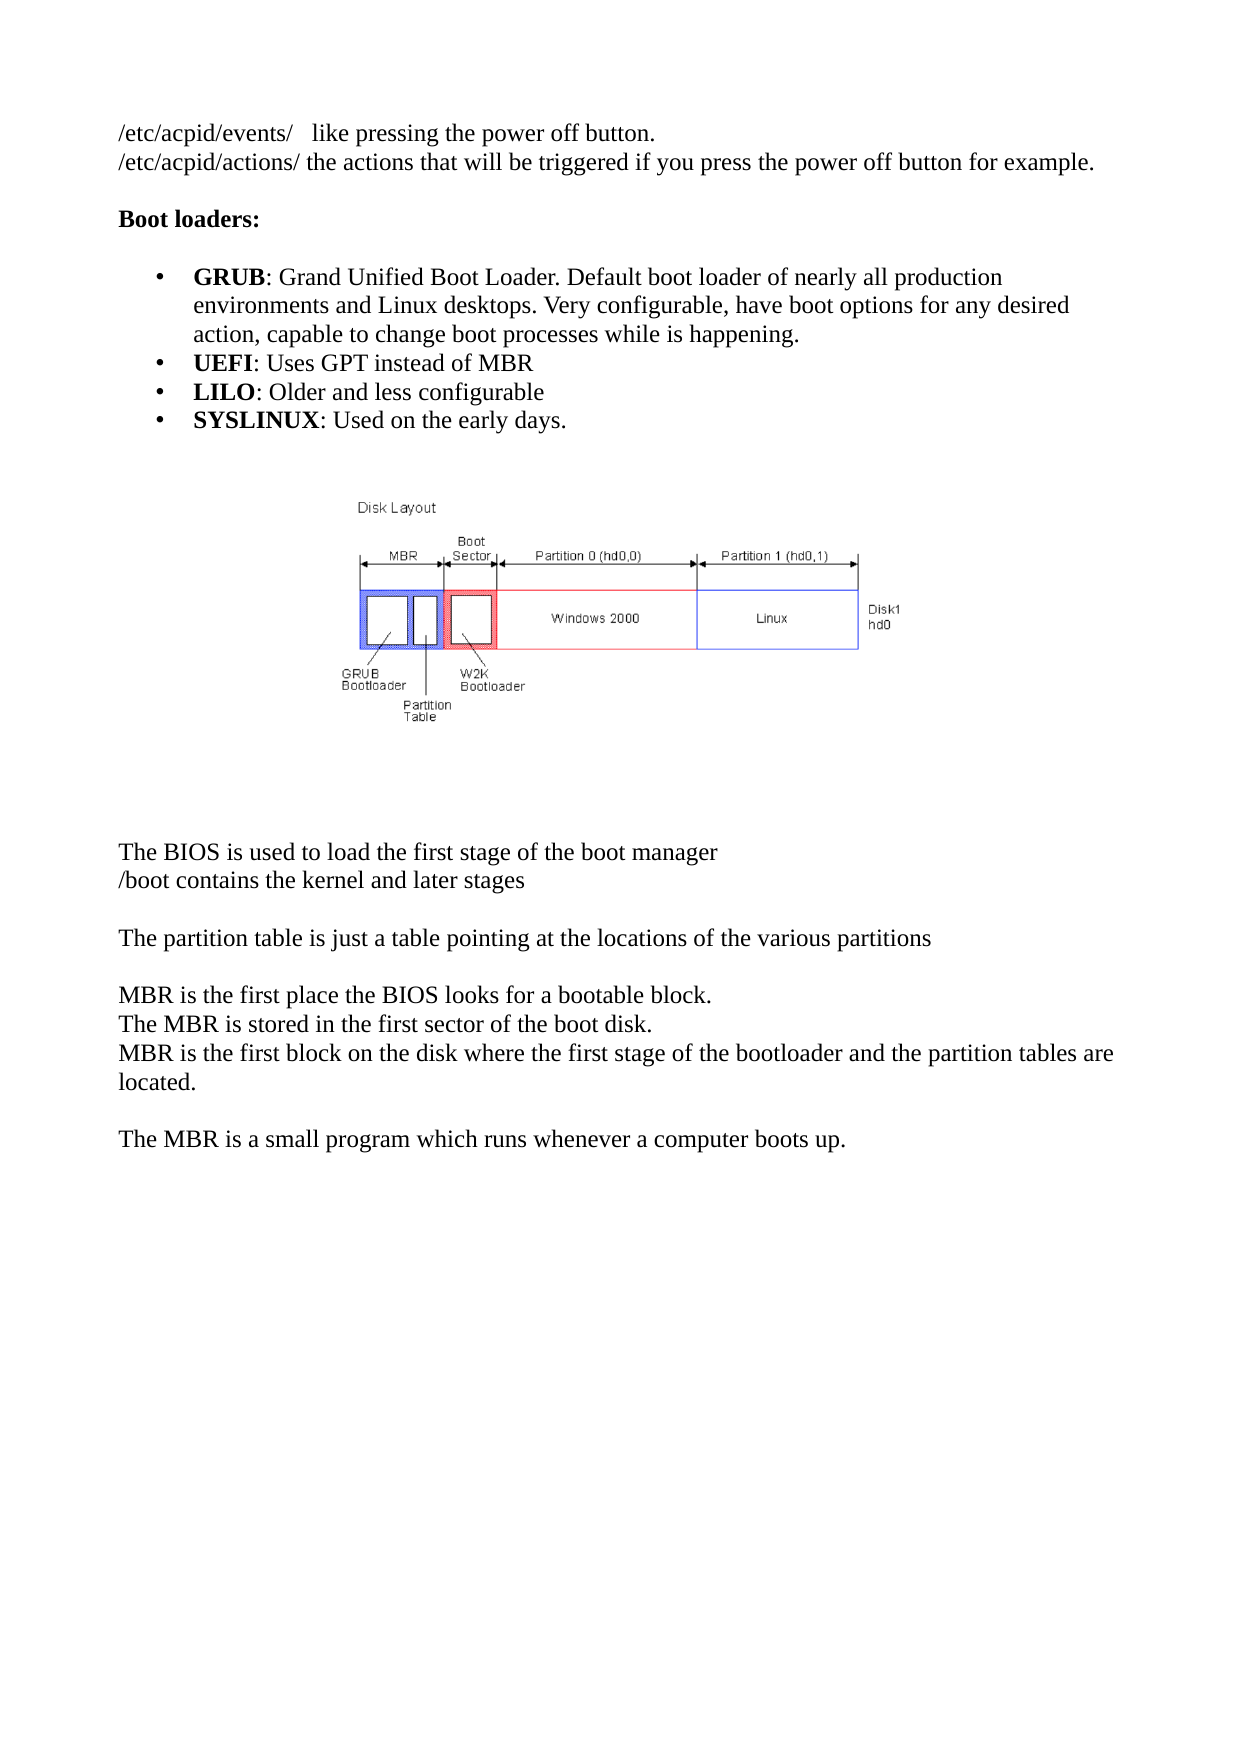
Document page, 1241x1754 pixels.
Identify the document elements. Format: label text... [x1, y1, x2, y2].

list UEFI: Uses GPT instead of MBR [156, 348, 1122, 377]
picture [300, 491, 941, 737]
text The partition table is just a table pointing at the locations of the various partitions [118, 923, 1122, 952]
text The MBR is stored in the first sector of the boot disk. [118, 1009, 1122, 1038]
text The BIOS is used to load the first stage of the boot manager [118, 837, 1122, 866]
text /etc/acpid/actions/ the actions that will be triggered if you press the power off button for example. [118, 147, 1122, 176]
text MBR is the first place the BIOS looks for a bootable block. [118, 981, 1122, 1009]
list GRUB: Grand Unified Boot Loader. Default boot loader of nearly all production environments and Linux desktops. Very configurable, have boot options for any desired action, capable to change boot processes while is happening. [156, 262, 1122, 348]
text Boot loaders: [118, 204, 1122, 233]
text The MBR is a small program which runs whenever a computer boots up. [118, 1124, 1122, 1153]
list SYSLINUX: Used on the early days. [156, 406, 1122, 434]
text /boot contains the kernel and later stages [118, 866, 1122, 894]
text /etc/acpid/events/ like pressing the power off button. [118, 118, 1122, 147]
text MBR is the first block on the disk where the first stage of the bootloader and the partition tables are located. [118, 1038, 1122, 1096]
list LILO: Older and less configurable [156, 377, 1122, 406]
